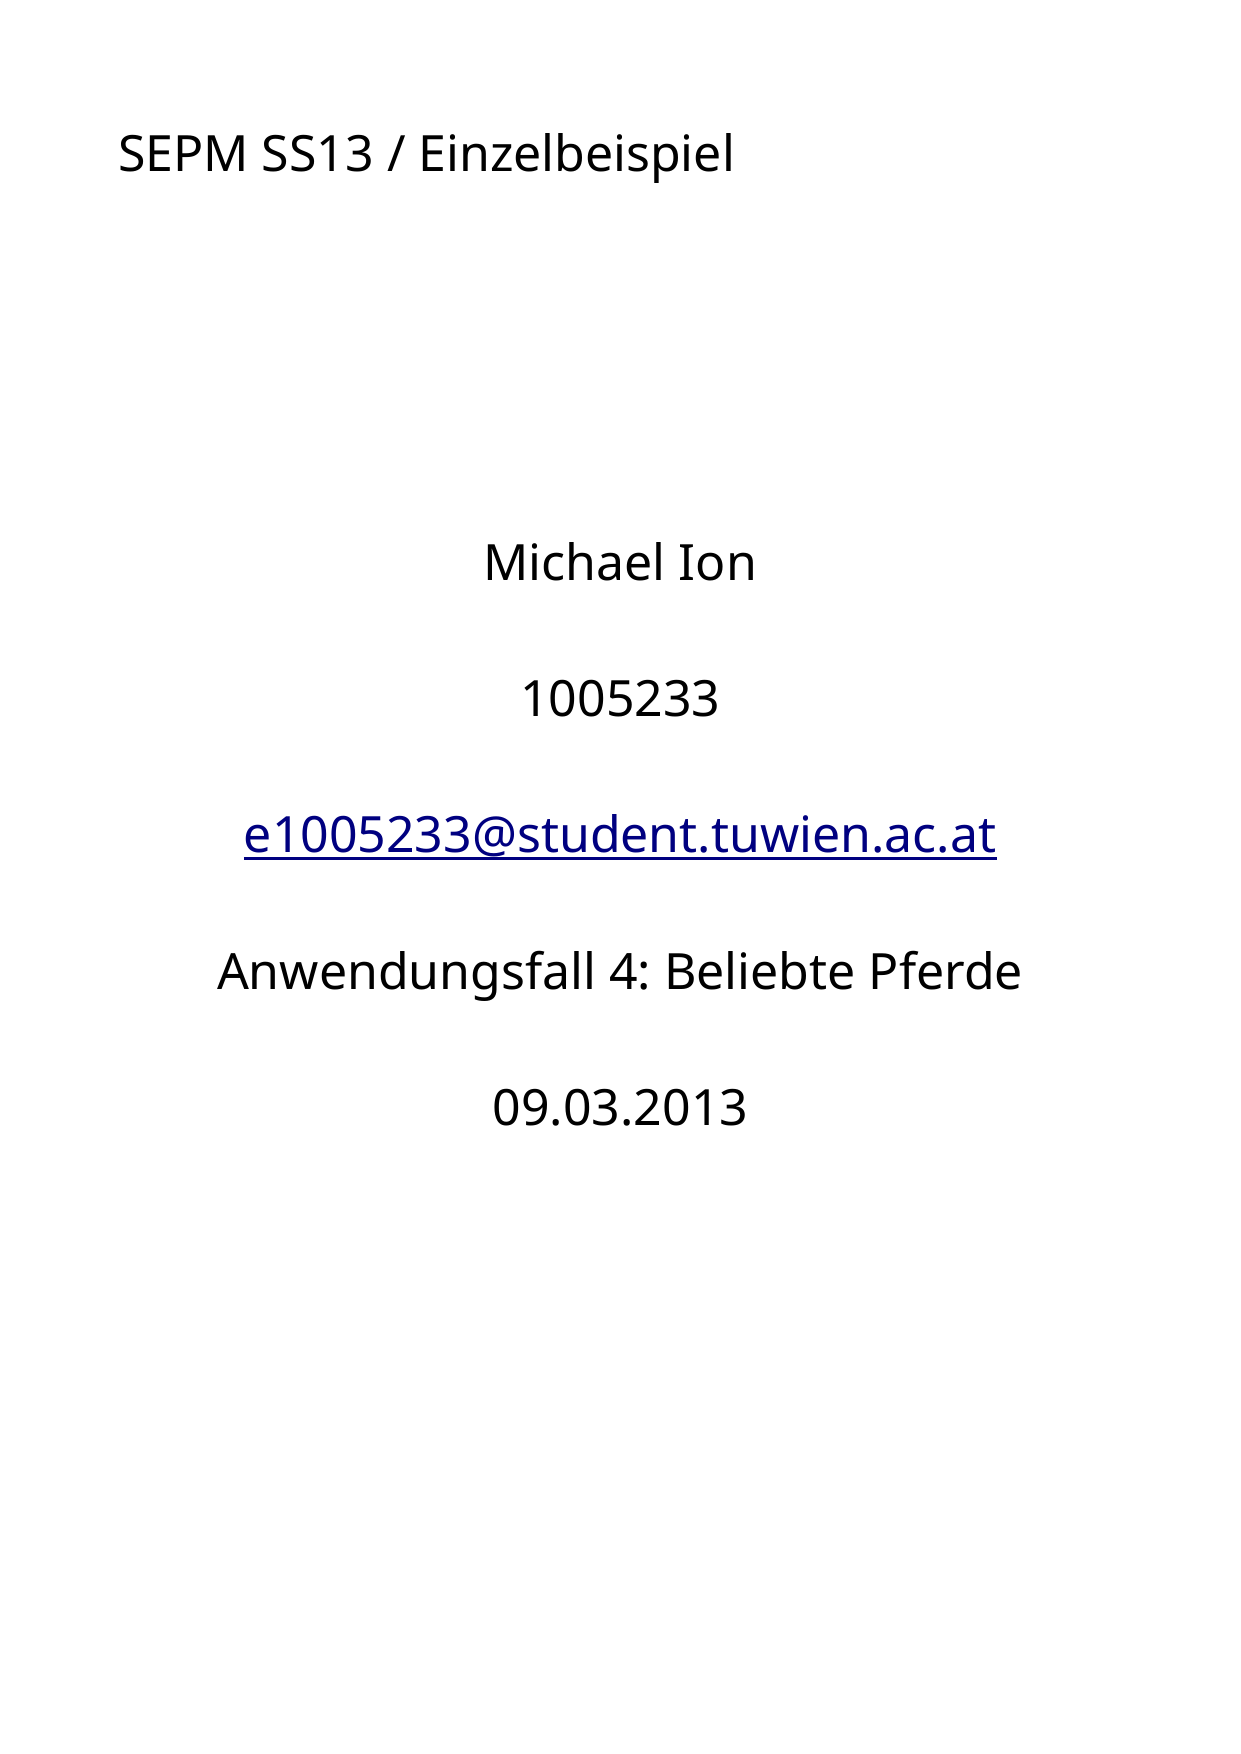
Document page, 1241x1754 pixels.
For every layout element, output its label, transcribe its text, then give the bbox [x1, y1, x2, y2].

text SEPM SS13 / Einzelbeispiel [118, 118, 1122, 186]
text e1005233@student.tuwien.ac.at [118, 799, 1122, 867]
text 09.03.2013 [118, 1072, 1122, 1140]
text 1005233 [118, 663, 1122, 731]
text Michael Ion [118, 527, 1122, 595]
text Anwendungsfall 4: Beliebte Pferde [118, 936, 1122, 1004]
